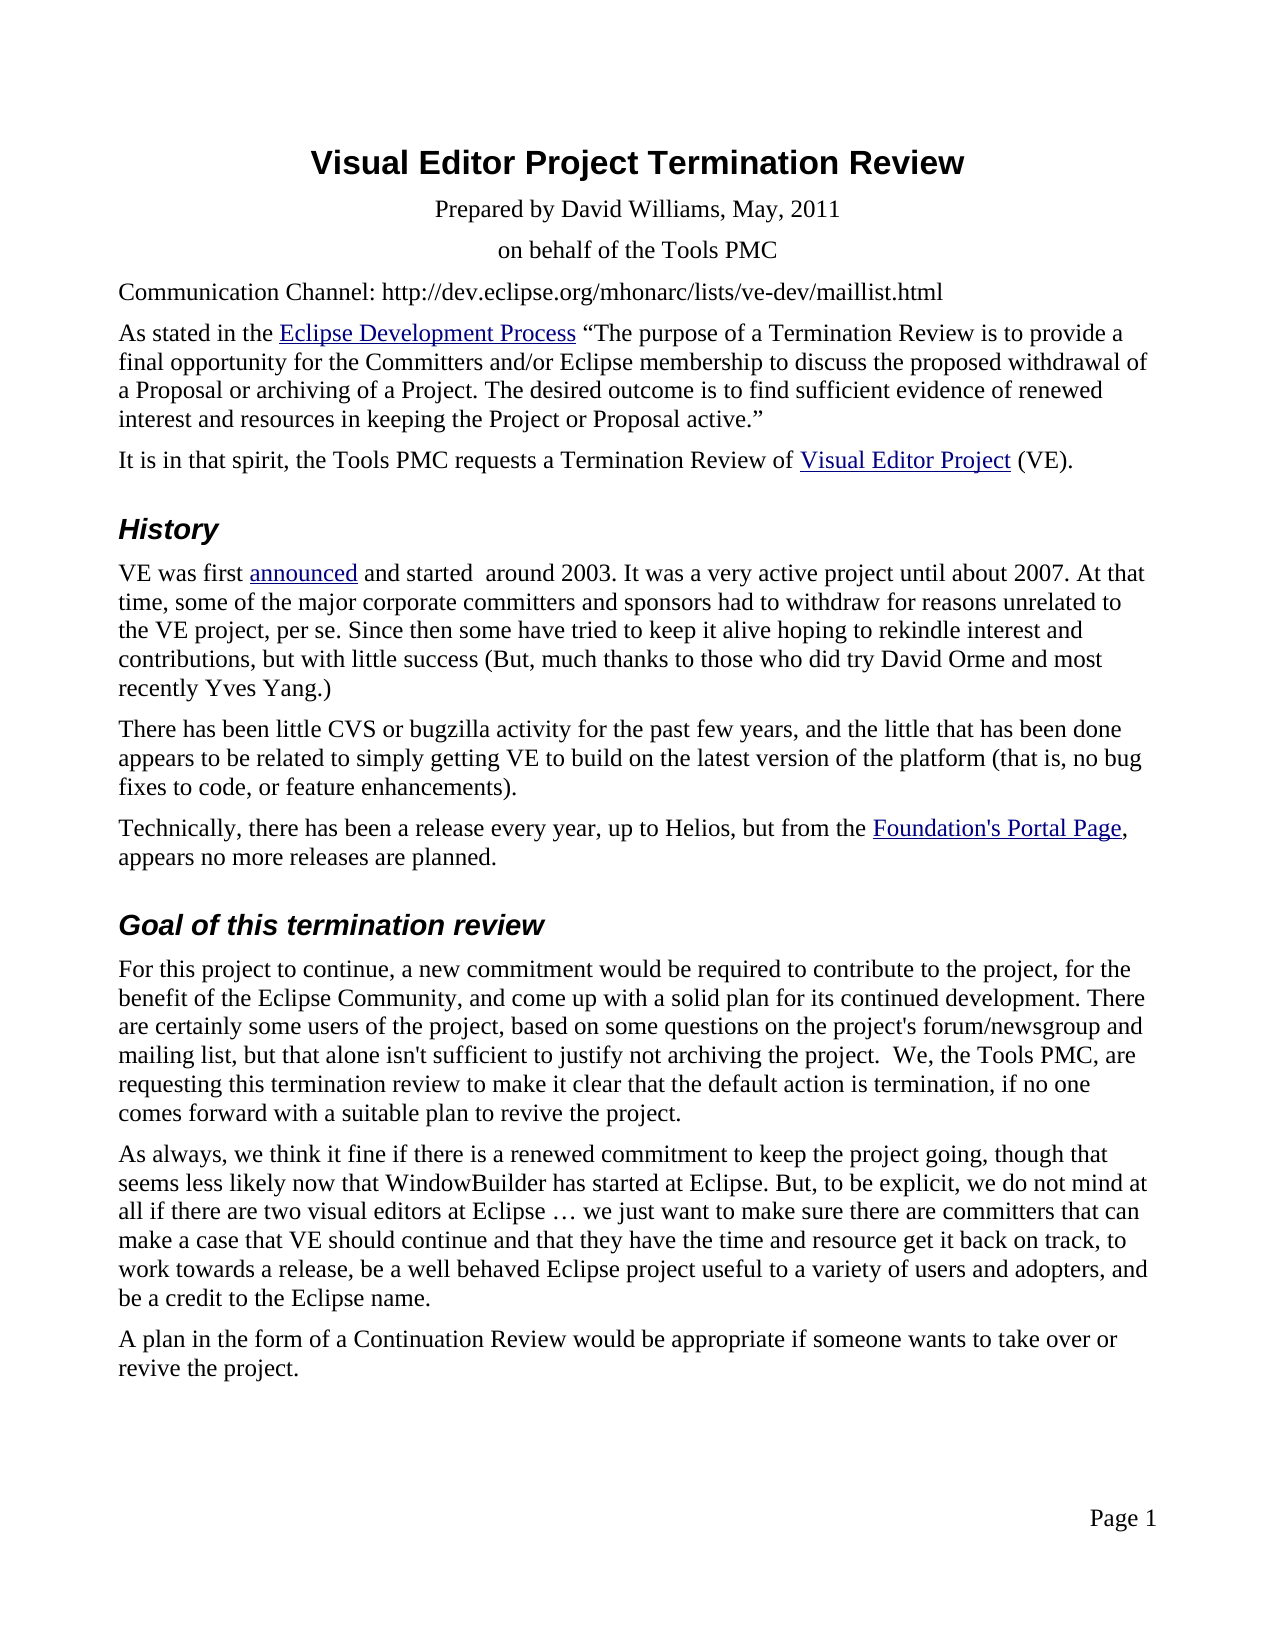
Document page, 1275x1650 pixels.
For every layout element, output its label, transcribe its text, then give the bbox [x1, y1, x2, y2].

text It is in that spirit, the Tools PMC requests a Termination Review of Visual Editor Project (VE). [118, 446, 1157, 474]
text on behalf of the Tools PMC [118, 236, 1157, 264]
text Prepared by David Williams, May, 2011 [118, 194, 1157, 223]
text As always, we think it fine if there is a renewed commitment to keep the project going, though that seems less likely now that WindowBuilder has started at Eclipse. But, to be explicit, we do not mind at all if there are two visual editors at Eclipse … we just want to make sure there are committers that can make a case that VE should continue and that they have the time and resource get it back on track, to work towards a release, be a well behaved Eclipse project useful to a variety of users and adopters, and be a credit to the Eclipse name. [118, 1139, 1157, 1311]
text VE was first announced and started around 2003. It was a very active project until about 2007. At that time, some of the major corporate committers and sponsors had to withdraw for reasons unrelated to the VE project, per se. Since then some have tried to keep it alive hoping to rekindle interest and contributions, but with little success (But, much thanks to those who did try David Orme and most recently Yves Yang.) [118, 558, 1157, 702]
subtitle Goal of this termination review [118, 908, 1157, 941]
text Technically, there has been a release every year, up to Helios, but from the Foundation's Portal Page, appears no more releases are planned. [118, 813, 1157, 870]
text Communication Channel: http://dev.eclipse.org/mhonarc/lists/ve-dev/maillist.html [118, 277, 1157, 306]
subtitle History [118, 512, 1157, 545]
text For this project to continue, a new commitment would be required to contribute to the project, for the benefit of the Eclipse Community, and come up with a solid plan for its continued development. There are certainly some users of the project, based on some questions on the project's forum/newsgroup and mailing list, but that alone isn't sufficient to justify not archiving the project. We, the Tools PMC, are requesting this termination review to make it clear that the default action is termination, if no one comes forward with a suitable plan to revive the project. [118, 954, 1157, 1126]
text As stated in the Eclipse Development Process “The purpose of a Termination Review is to provide a final opportunity for the Committers and/or Eclipse membership to discuss the proposed withdrawal of a Proposal or archiving of a Project. The desired outcome is to find sufficient evidence of renewed interest and resources in keeping the Project or Proposal active.” [118, 318, 1157, 433]
text There has been little CVS or bugzilla activity for the past few years, and the little that has been done appears to be related to simply getting VE to build on the latest version of the platform (that is, no bug fixes to code, or feature enhancements). [118, 714, 1157, 800]
text A plan in the form of a Continuation Review would be appropriate if someone wants to take over or revive the project. [118, 1324, 1157, 1381]
subtitle Visual Editor Project Termination Review [118, 143, 1157, 182]
